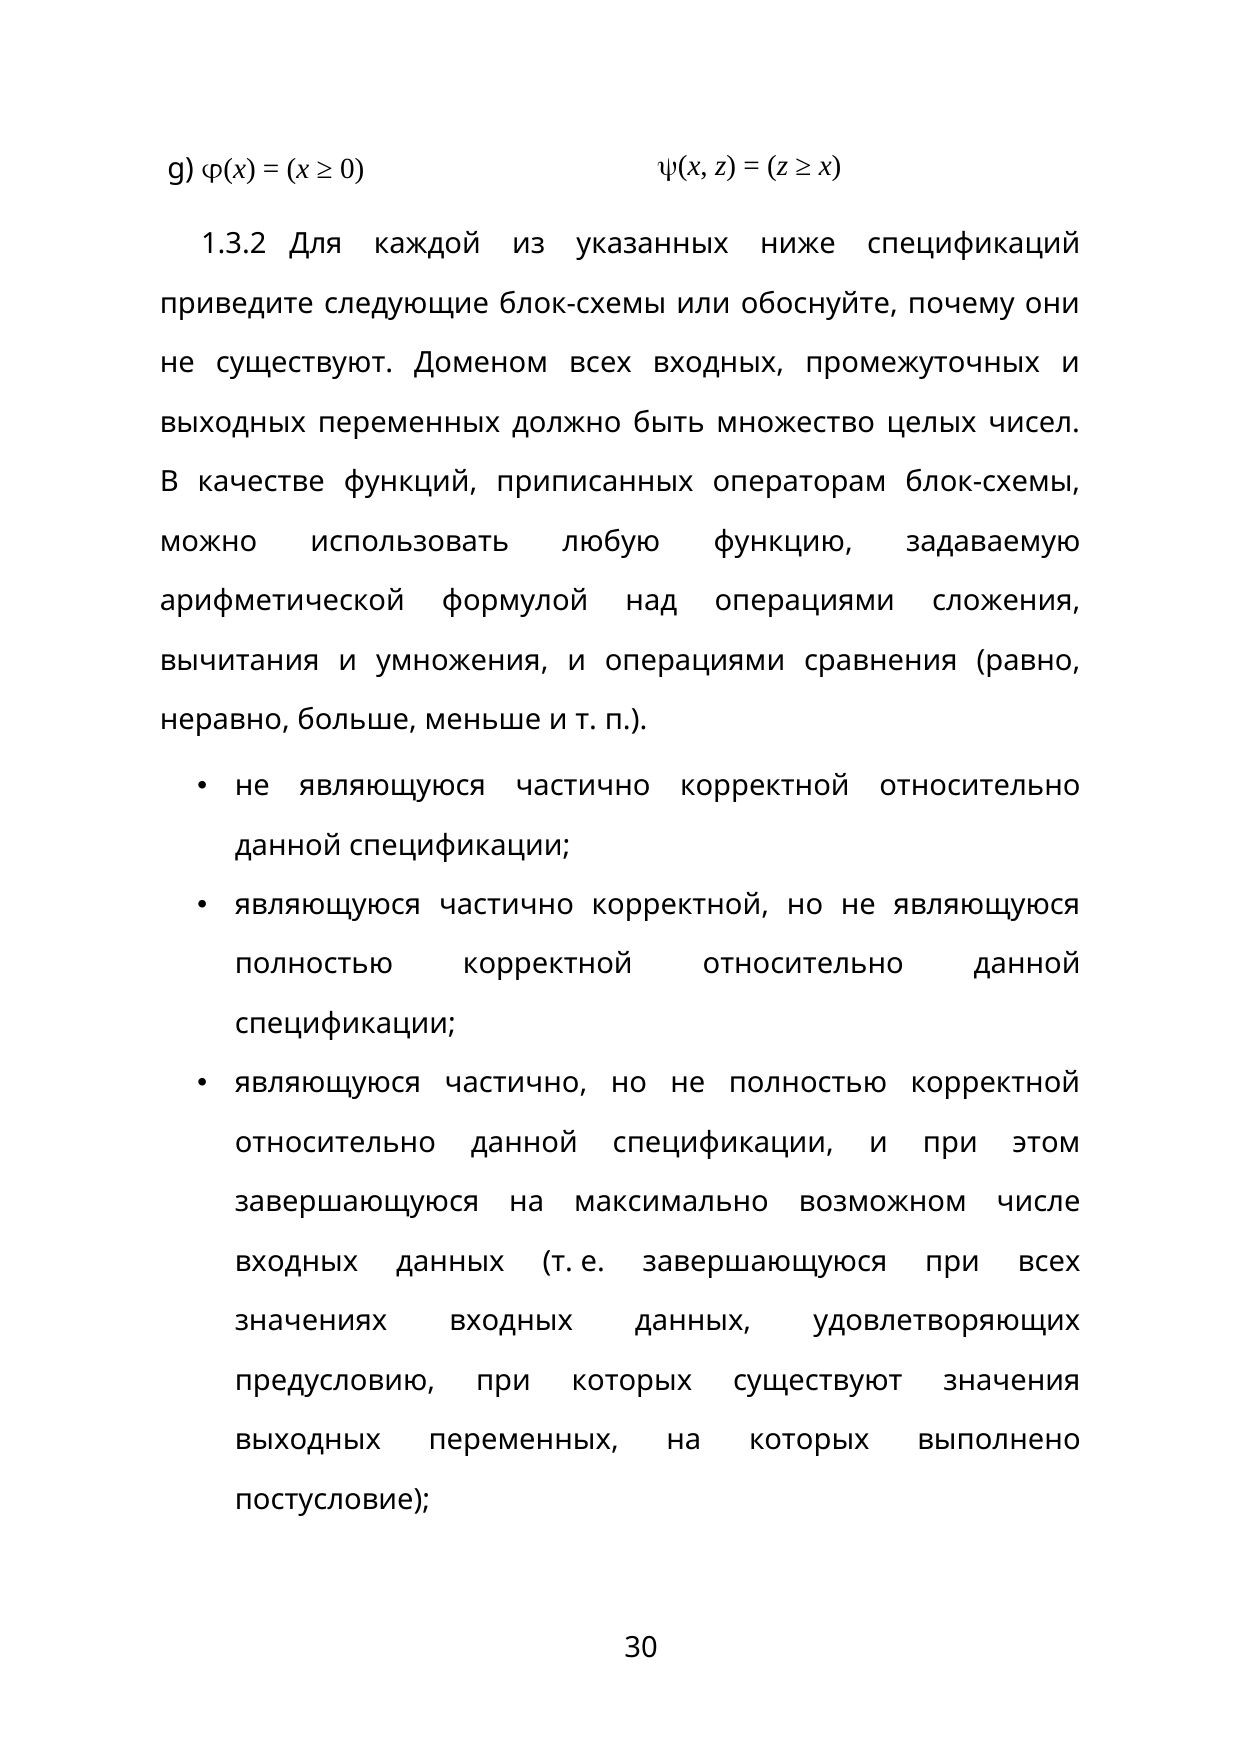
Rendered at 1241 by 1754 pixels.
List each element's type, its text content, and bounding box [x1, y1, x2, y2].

subtitle Для каждой из указанных ниже спецификаций приведите следующие блок-схемы или обоснуйте, почему они не существуют. Доменом всех входных, промежуточных и выходных переменных должно быть множество целых чисел. В качестве функций, приписанных операторам блок-схемы, можно использовать любую функцию, задаваемую арифметической формулой над операциями сложения, вычитания и умножения, и операциями сравнения (равно, неравно, больше, меньше и т. п.). [159, 223, 1081, 738]
list (x) = (x ≥ 0) [159, 148, 620, 187]
list (x, z) = (z ≥ x) [620, 148, 1081, 181]
list не являющуюся частично корректной относительно данной спецификации; [197, 764, 1081, 863]
list являющуюся частично, но не полностью корректной относительно данной спецификации, и при этом завершающуюся на максимально возможном числе входных данных (т. е. завершающуюся при всех значениях входных данных, удовлетворяющих предусловию, при которых существуют значения выходных переменных, на которых выполнено постусловие); [197, 1062, 1081, 1518]
list являющуюся частично корректной, но не являющуюся полностью корректной относительно данной спецификации; [197, 883, 1081, 1042]
